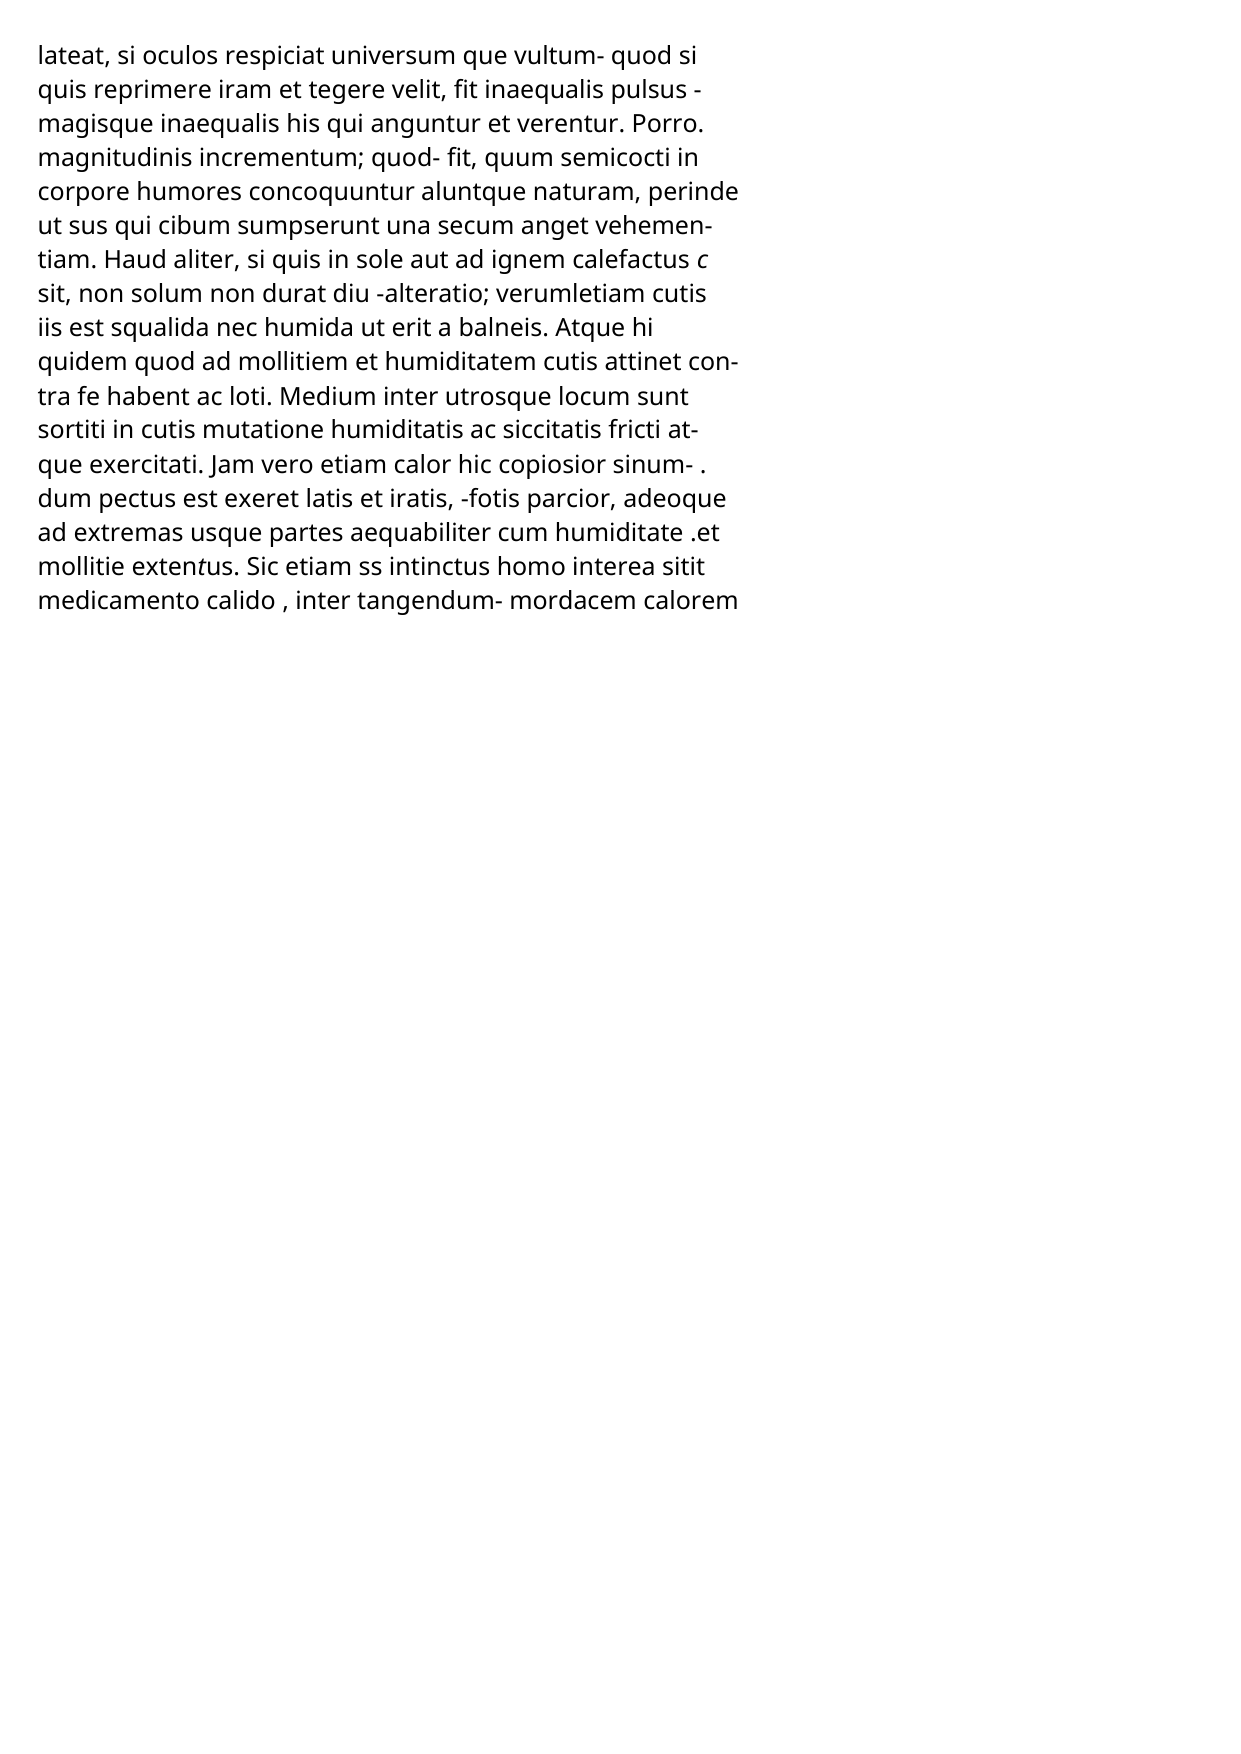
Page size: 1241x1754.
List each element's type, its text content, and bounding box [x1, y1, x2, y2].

text lateat, si oculos respiciat universum que vultum- quod si quis reprimere iram et tegere velit, fit inaequalis pulsus - magisque inaequalis his qui anguntur et verentur. Porro. magnitudinis incrementum; quod- fit, quum semicocti in corpore humores concoquuntur aluntque naturam, perinde ut sus qui cibum sumpserunt una secum anget vehemen- tiam. Haud aliter, si quis in sole aut ad ignem calefactus c sit, non solum non durat diu -alteratio; verumletiam cutis iis est squalida nec humida ut erit a balneis. Atque hi quidem quod ad mollitiem et humiditatem cutis attinet con- tra fe habent ac loti. Medium inter utrosque locum sunt sortiti in cutis mutatione humiditatis ac siccitatis fricti at- que exercitati. Jam vero etiam calor hic copiosior sinum- . dum pectus est exeret latis et iratis, -fotis parcior, adeoque ad extremas usque partes aequabiliter cum humiditate .et mollitie extentus. Sic etiam ss intinctus homo interea sitit medicamento calido , inter tangendum- mordacem calorem [37, 37, 1203, 617]
